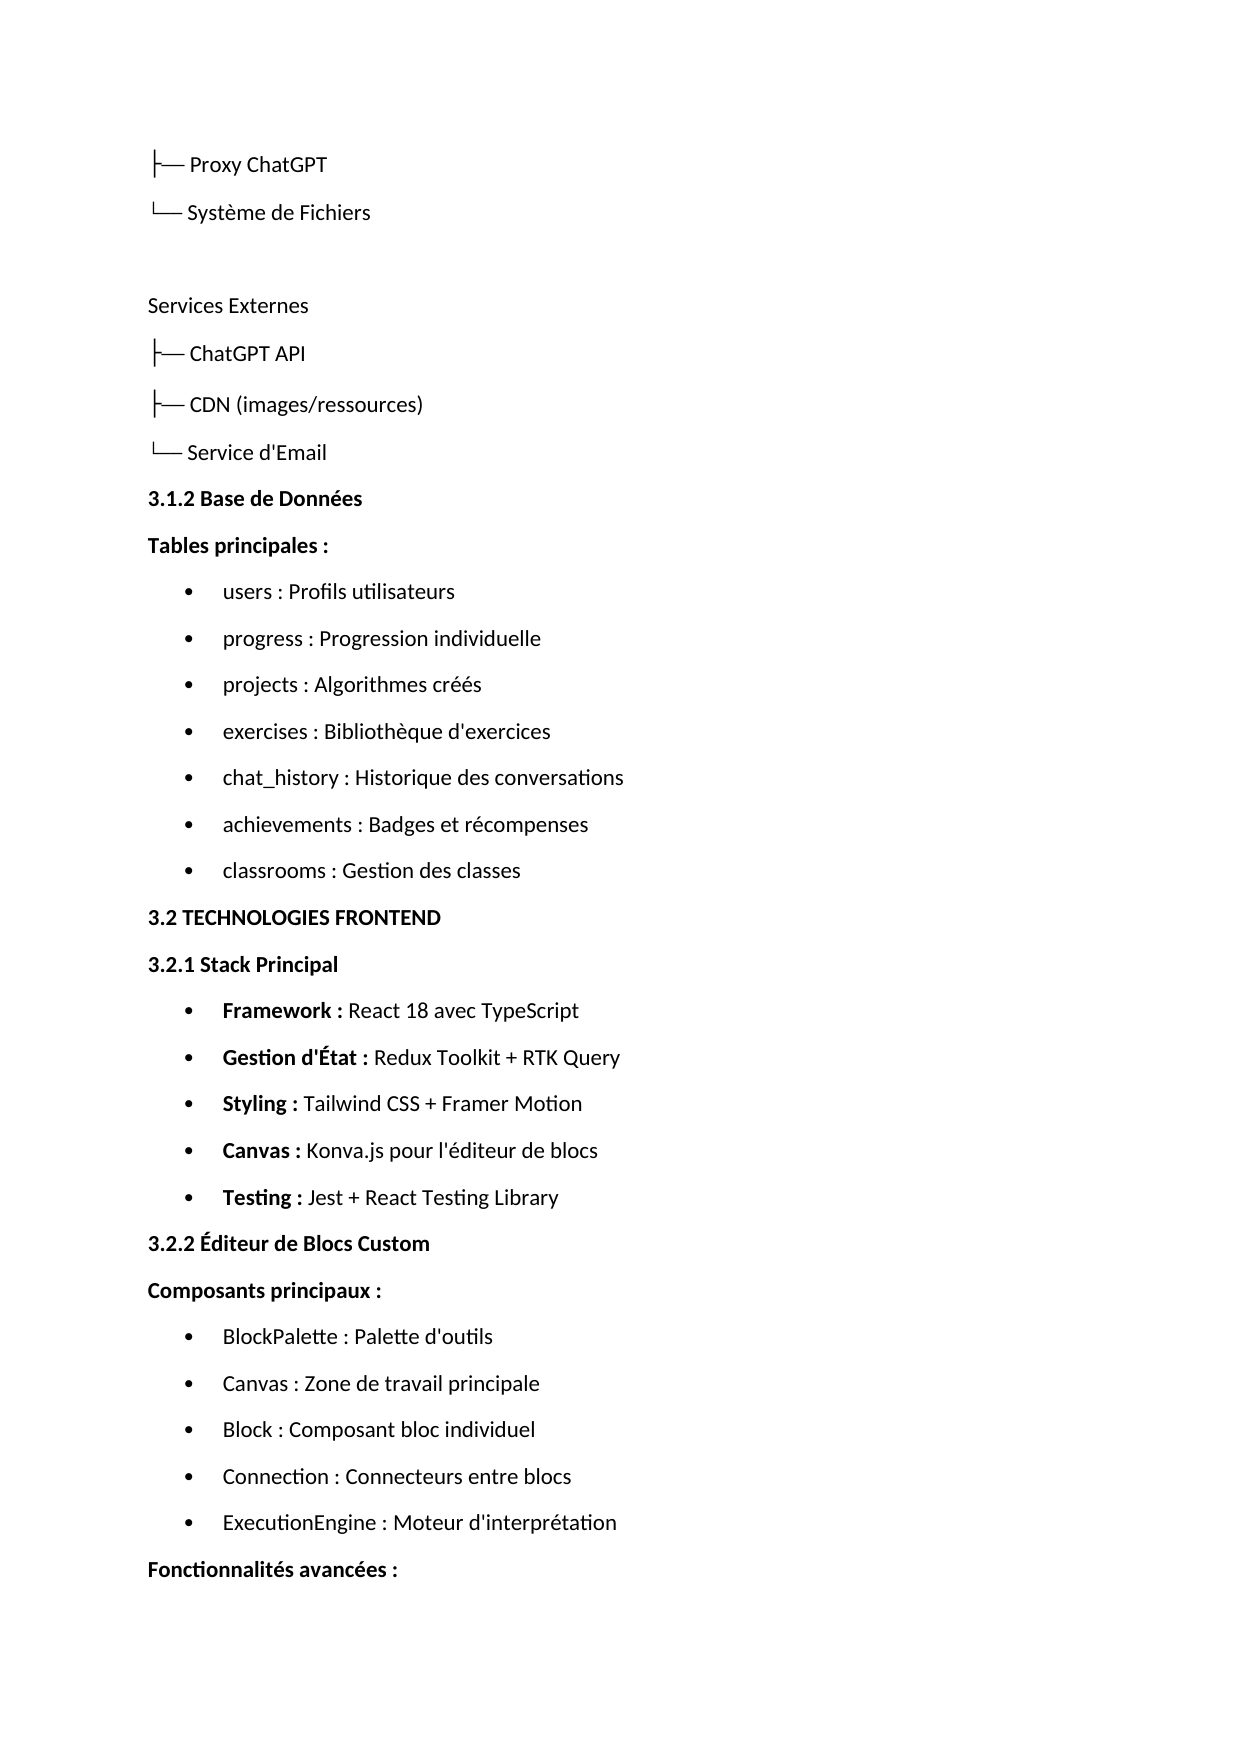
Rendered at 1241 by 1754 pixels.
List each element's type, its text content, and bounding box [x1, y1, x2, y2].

list Canvas : Konva.js pour l'éditeur de blocs [185, 1136, 1093, 1164]
text 3.1.2 Base de Données [148, 484, 1093, 512]
list achievements : Badges et récompenses [185, 810, 1093, 838]
text └── Service d'Email [148, 438, 1093, 466]
text └── Système de Fichiers [148, 198, 1093, 226]
list BlockPalette : Palette d'outils [185, 1322, 1093, 1350]
list chat_history : Historique des conversations [185, 763, 1093, 792]
text Composants principaux : [148, 1276, 1093, 1304]
text 3.2.1 Stack Principal [148, 950, 1093, 978]
list Gestion d'État : Redux Toolkit + RTK Query [185, 1043, 1093, 1071]
text ├── ChatGPT API [148, 337, 1093, 369]
list projects : Algorithmes créés [185, 670, 1093, 698]
list Framework : React 18 avec TypeScript [185, 996, 1093, 1024]
text ├── CDN (images/ressources) [148, 387, 1093, 419]
text 3.2.2 Éditeur de Blocs Custom [148, 1229, 1093, 1257]
list users : Profils utilisateurs [185, 577, 1093, 605]
list Connection : Connecteurs entre blocs [185, 1462, 1093, 1490]
text Tables principales : [148, 531, 1093, 559]
text Fonctionnalités avancées : [148, 1555, 1093, 1583]
text Services Externes [148, 291, 1093, 319]
list exercises : Bibliothèque d'exercices [185, 717, 1093, 745]
list Testing : Jest + React Testing Library [185, 1183, 1093, 1211]
list Styling : Tailwind CSS + Framer Motion [185, 1089, 1093, 1117]
list classrooms : Gestion des classes [185, 857, 1093, 885]
text 3.2 TECHNOLOGIES FRONTEND [148, 903, 1093, 931]
list Canvas : Zone de travail principale [185, 1369, 1093, 1397]
text ├── Proxy ChatGPT [148, 148, 1093, 179]
list Block : Composant bloc individuel [185, 1415, 1093, 1443]
list ExecutionEngine : Moteur d'interprétation [185, 1508, 1093, 1537]
list progress : Progression individuelle [185, 624, 1093, 652]
